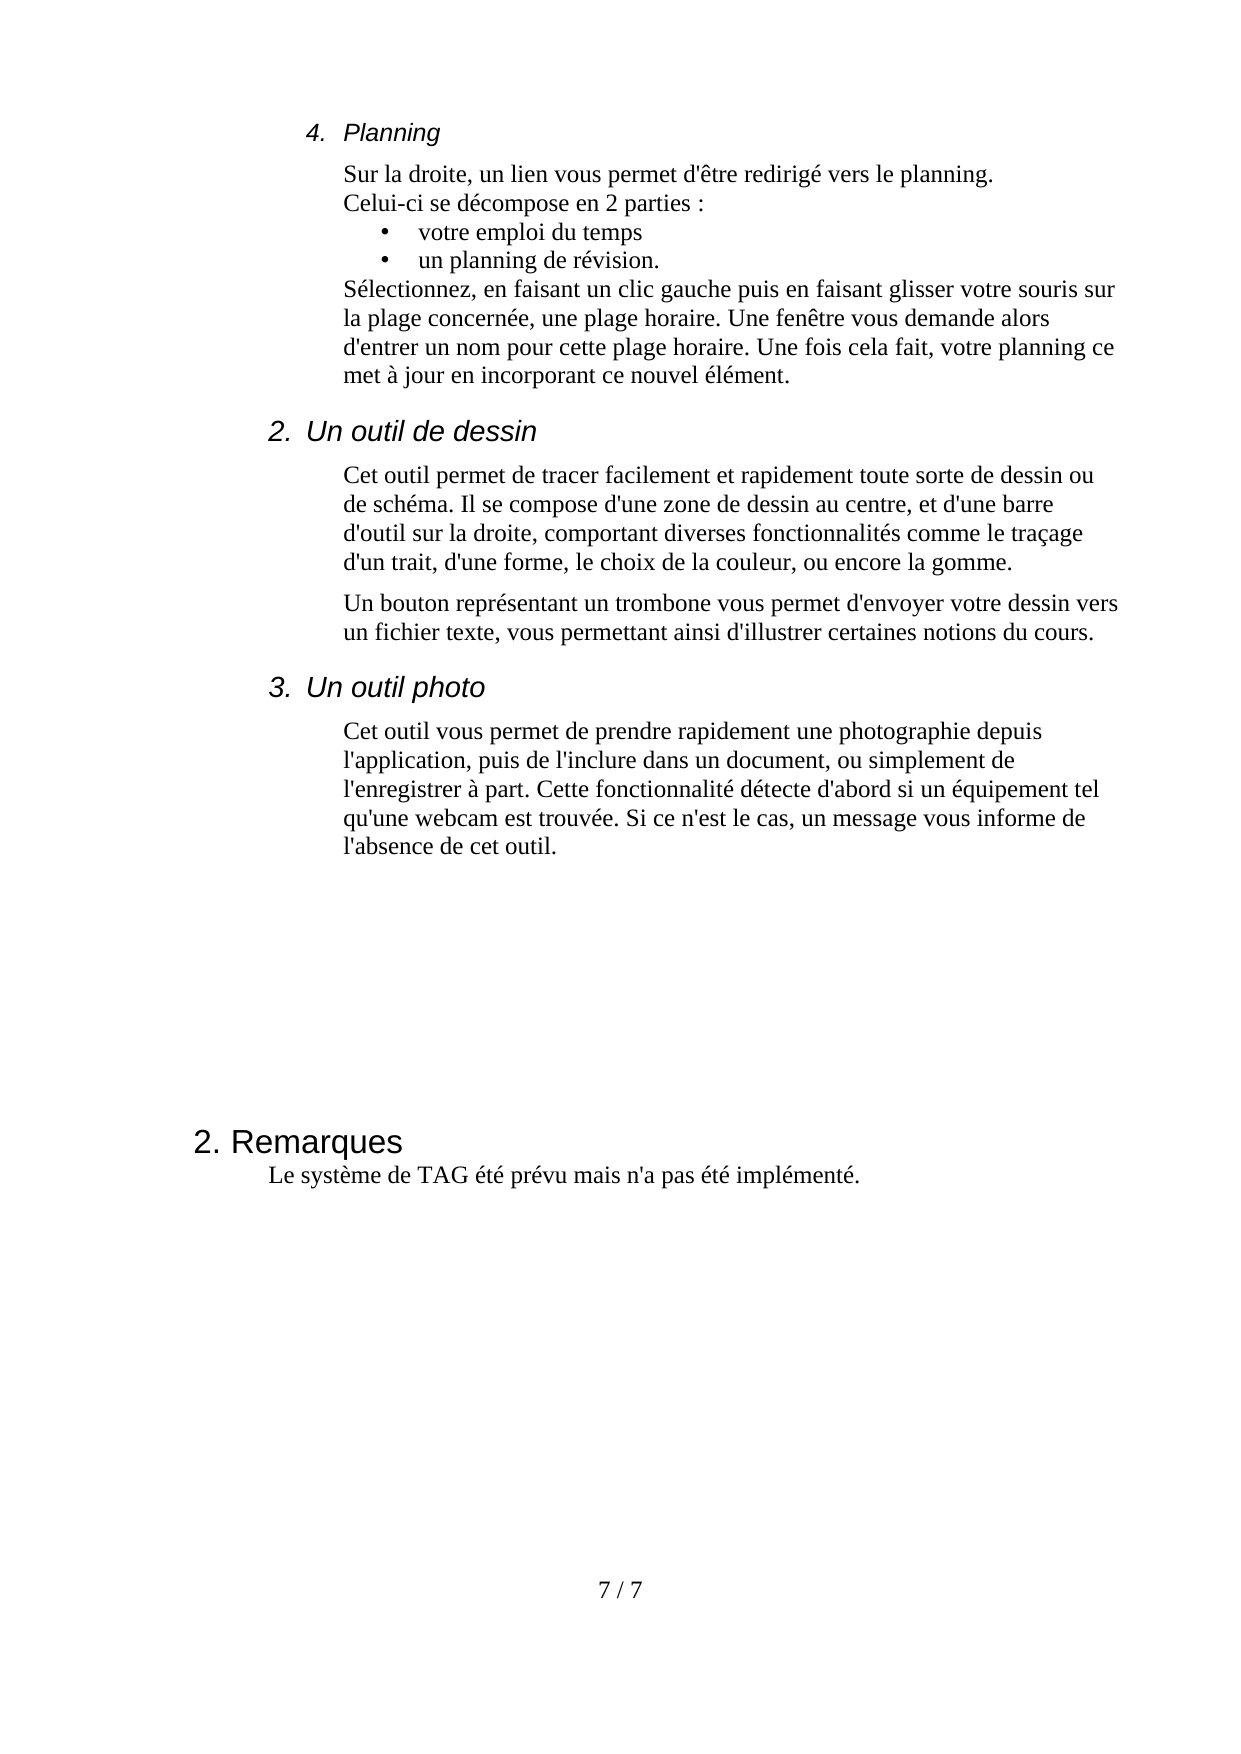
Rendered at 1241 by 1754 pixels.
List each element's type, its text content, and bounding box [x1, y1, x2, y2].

text Cet outil vous permet de prendre rapidement une photographie depuis l'application, puis de l'inclure dans un document, ou simplement de l'enregistrer à part. Cette fonctionnalité détecte d'abord si un équipement tel qu'une webcam est trouvée. Si ce n'est le cas, un message vous informe de l'absence de cet outil. [118, 716, 1122, 860]
text Sélectionnez, en faisant un clic gauche puis en faisant glisser votre souris sur la plage concernée, une plage horaire. Une fenêtre vous demande alors d'entrer un nom pour cette plage horaire. Une fois cela fait, votre planning ce met à jour en incorporant ce nouvel élément. [118, 274, 1122, 389]
subtitle Planning [306, 118, 1122, 147]
list un planning de révision. [381, 246, 1122, 274]
text Un bouton représentant un trombone vous permet d'envoyer votre dessin vers un fichier texte, vous permettant ainsi d'illustrer certaines notions du cours. [118, 588, 1122, 645]
text Sur la droite, un lien vous permet d'être redirigé vers le planning. [118, 159, 1122, 188]
list votre emploi du temps [381, 217, 1122, 246]
subtitle Un outil photo [268, 670, 1122, 704]
text Cet outil permet de tracer facilement et rapidement toute sorte de dessin ou de schéma. Il se compose d'une zone de dessin au centre, et d'une barre d'outil sur la droite, comportant diverses fonctionnalités comme le traçage d'un trait, d'une forme, le choix de la couleur, ou encore la gomme. [118, 460, 1122, 575]
subtitle Un outil de dessin [268, 414, 1122, 448]
text Celui-ci se décompose en 2 parties : [118, 188, 1122, 217]
text Le système de TAG été prévu mais n'a pas été implémenté. [156, 1161, 1122, 1189]
subtitle Remarques [193, 1122, 1122, 1161]
